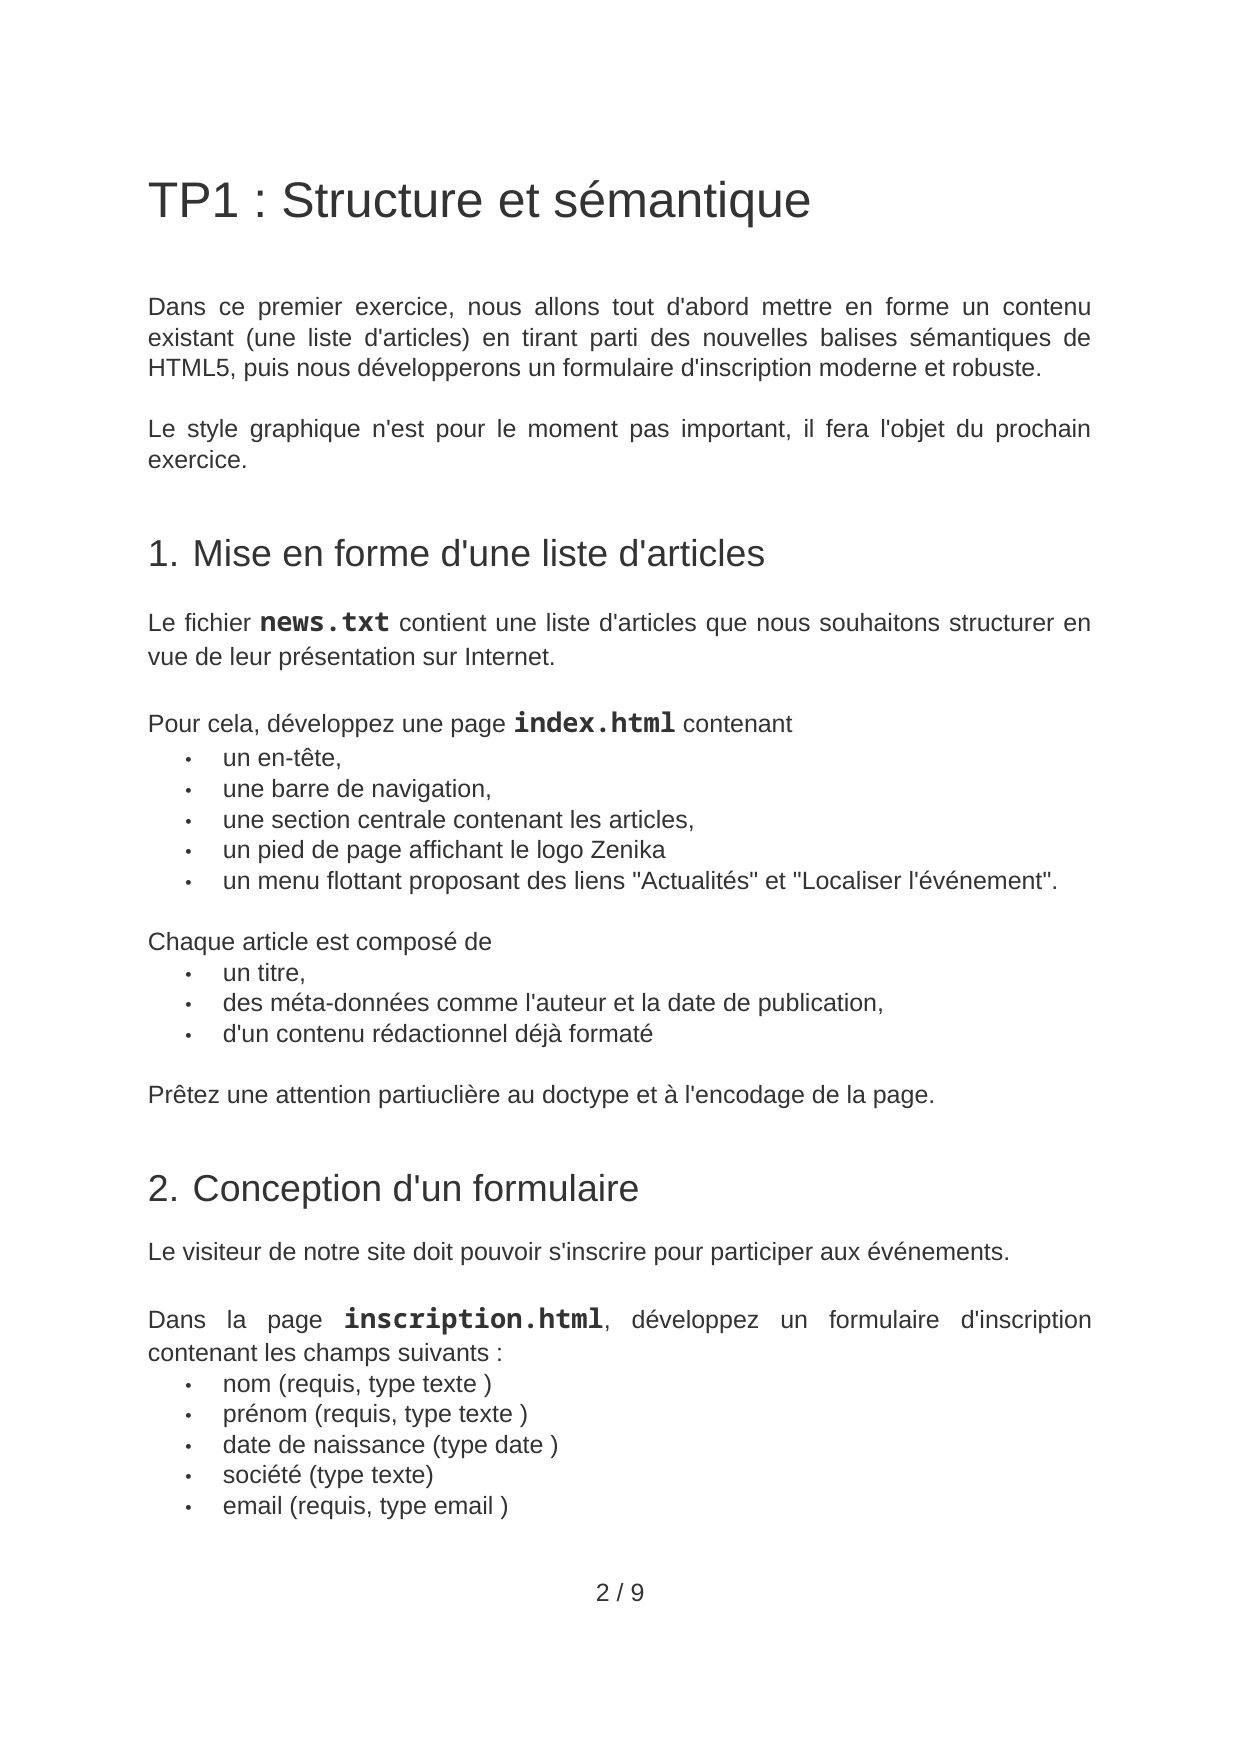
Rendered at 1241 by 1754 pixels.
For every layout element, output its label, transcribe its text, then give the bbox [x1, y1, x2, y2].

list un menu flottant proposant des liens "Actualités" et "Localiser l'événement". [185, 867, 1092, 894]
list un titre, [185, 958, 1092, 986]
subtitle Structure et sémantique [148, 172, 1092, 228]
text Pour cela, développez une page index.html contenant [148, 704, 1092, 741]
text Prêtez une attention partiuclière au doctype et à l'encodage de la page. [148, 1081, 1092, 1109]
text Le visiteur de notre site doit pouvoir s'inscrire pour participer aux événements. [148, 1238, 1092, 1266]
text Chaque article est composé de [148, 928, 1092, 956]
list d'un contenu rédactionnel déjà formaté [185, 1020, 1092, 1048]
list un pied de page affichant le logo Zenika [185, 836, 1092, 864]
subtitle Mise en forme d'une liste d'articles [148, 532, 1092, 574]
text Dans la page inscription.html, développez un formulaire d'inscription contenant les champs suivants : [148, 1299, 1092, 1367]
list société (type texte) [185, 1461, 1092, 1489]
list email (requis, type email ) [185, 1492, 1092, 1520]
list des méta-données comme l'auteur et la date de publication, [185, 989, 1092, 1017]
list date de naissance (type date ) [185, 1431, 1092, 1458]
list un en-tête, [185, 744, 1092, 772]
list une barre de navigation, [185, 775, 1092, 803]
text Dans ce premier exercice, nous allons tout d'abord mettre en forme un contenu existant (une liste d'articles) en tirant parti des nouvelles balises sémantiques de HTML5, puis nous développerons un formulaire d'inscription moderne et robuste. [148, 293, 1092, 382]
text Le style graphique n'est pour le moment pas important, il fera l'objet du prochain exercice. [148, 415, 1092, 474]
list nom (requis, type texte ) [185, 1369, 1092, 1397]
list prénom (requis, type texte ) [185, 1400, 1092, 1428]
text Le fichier news.txt contient une liste d'articles que nous souhaitons structurer en vue de leur présentation sur Internet. [148, 603, 1092, 670]
subtitle Conception d'un formulaire [148, 1167, 1092, 1209]
list une section centrale contenant les articles, [185, 805, 1092, 833]
